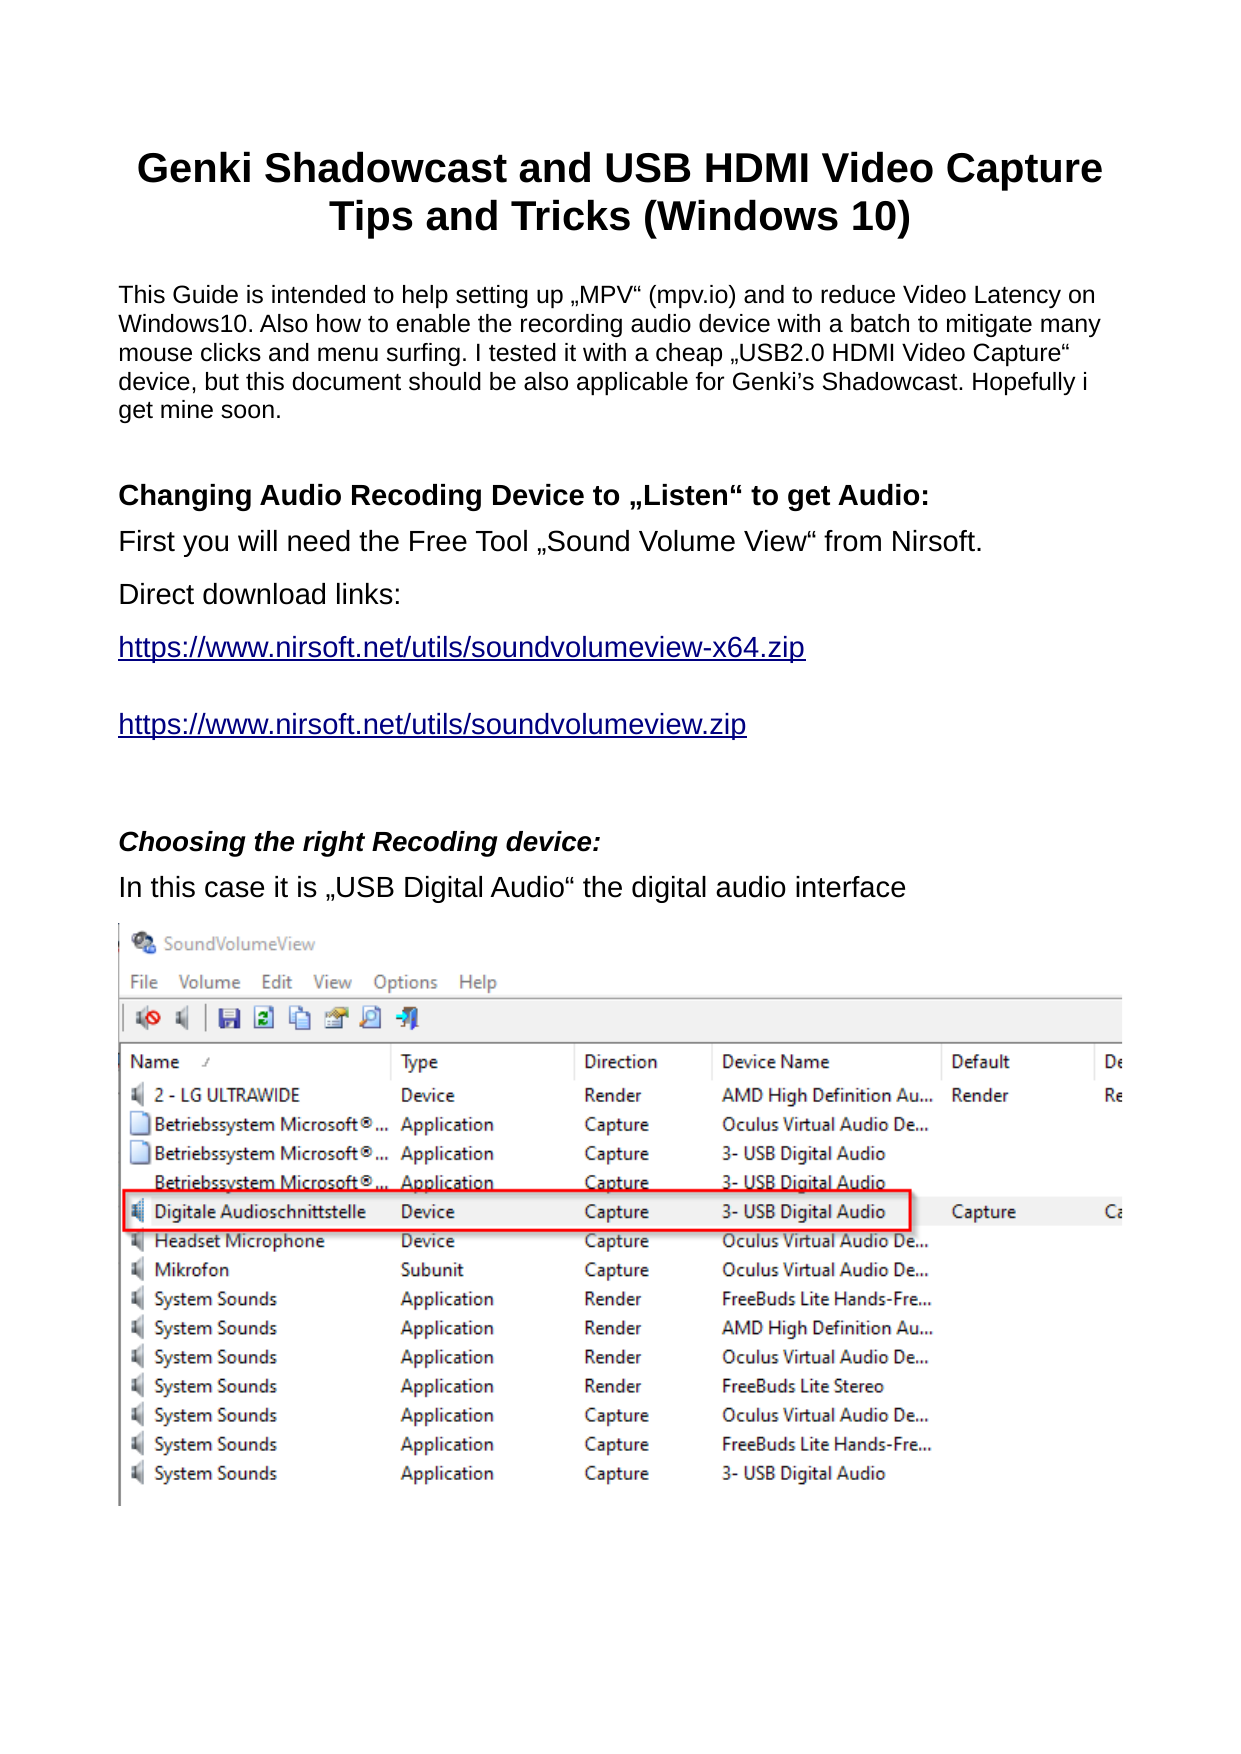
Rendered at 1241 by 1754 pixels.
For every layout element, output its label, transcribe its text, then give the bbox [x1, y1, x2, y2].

subtitle Changing Audio Recoding Device to „Listen“ to get Audio: [118, 478, 1122, 511]
text This Guide is intended to help setting up „MPV“ (mpv.io) and to reduce Video Latency on Windows10. Also how to enable the recording audio device with a batch to mitigate many mouse clicks and menu surfing. I tested it with a cheap „USB2.0 HDMI Video Capture“ device, but this document should be also applicable for Genki’s Shadowcast. Hopefully i get mine soon. [118, 280, 1122, 424]
picture [118, 923, 1123, 1506]
title Genki Shadowcast and USB HDMI Video Capture Tips and Tricks (Windows 10) [118, 143, 1122, 239]
text https://www.nirsoft.net/utils/soundvolumeview-x64.zip https://www.nirsoft.net/utils/soundvolumeview.zip [118, 630, 1122, 741]
text In this case it is „USB Digital Audio“ the digital audio interface [118, 870, 1122, 904]
subtitle Choosing the right Recoding device: [118, 826, 1122, 858]
text Direct download links: [118, 577, 1122, 610]
text First you will need the Free Tool „Sound Volume View“ from Nirsoft. [118, 524, 1122, 557]
